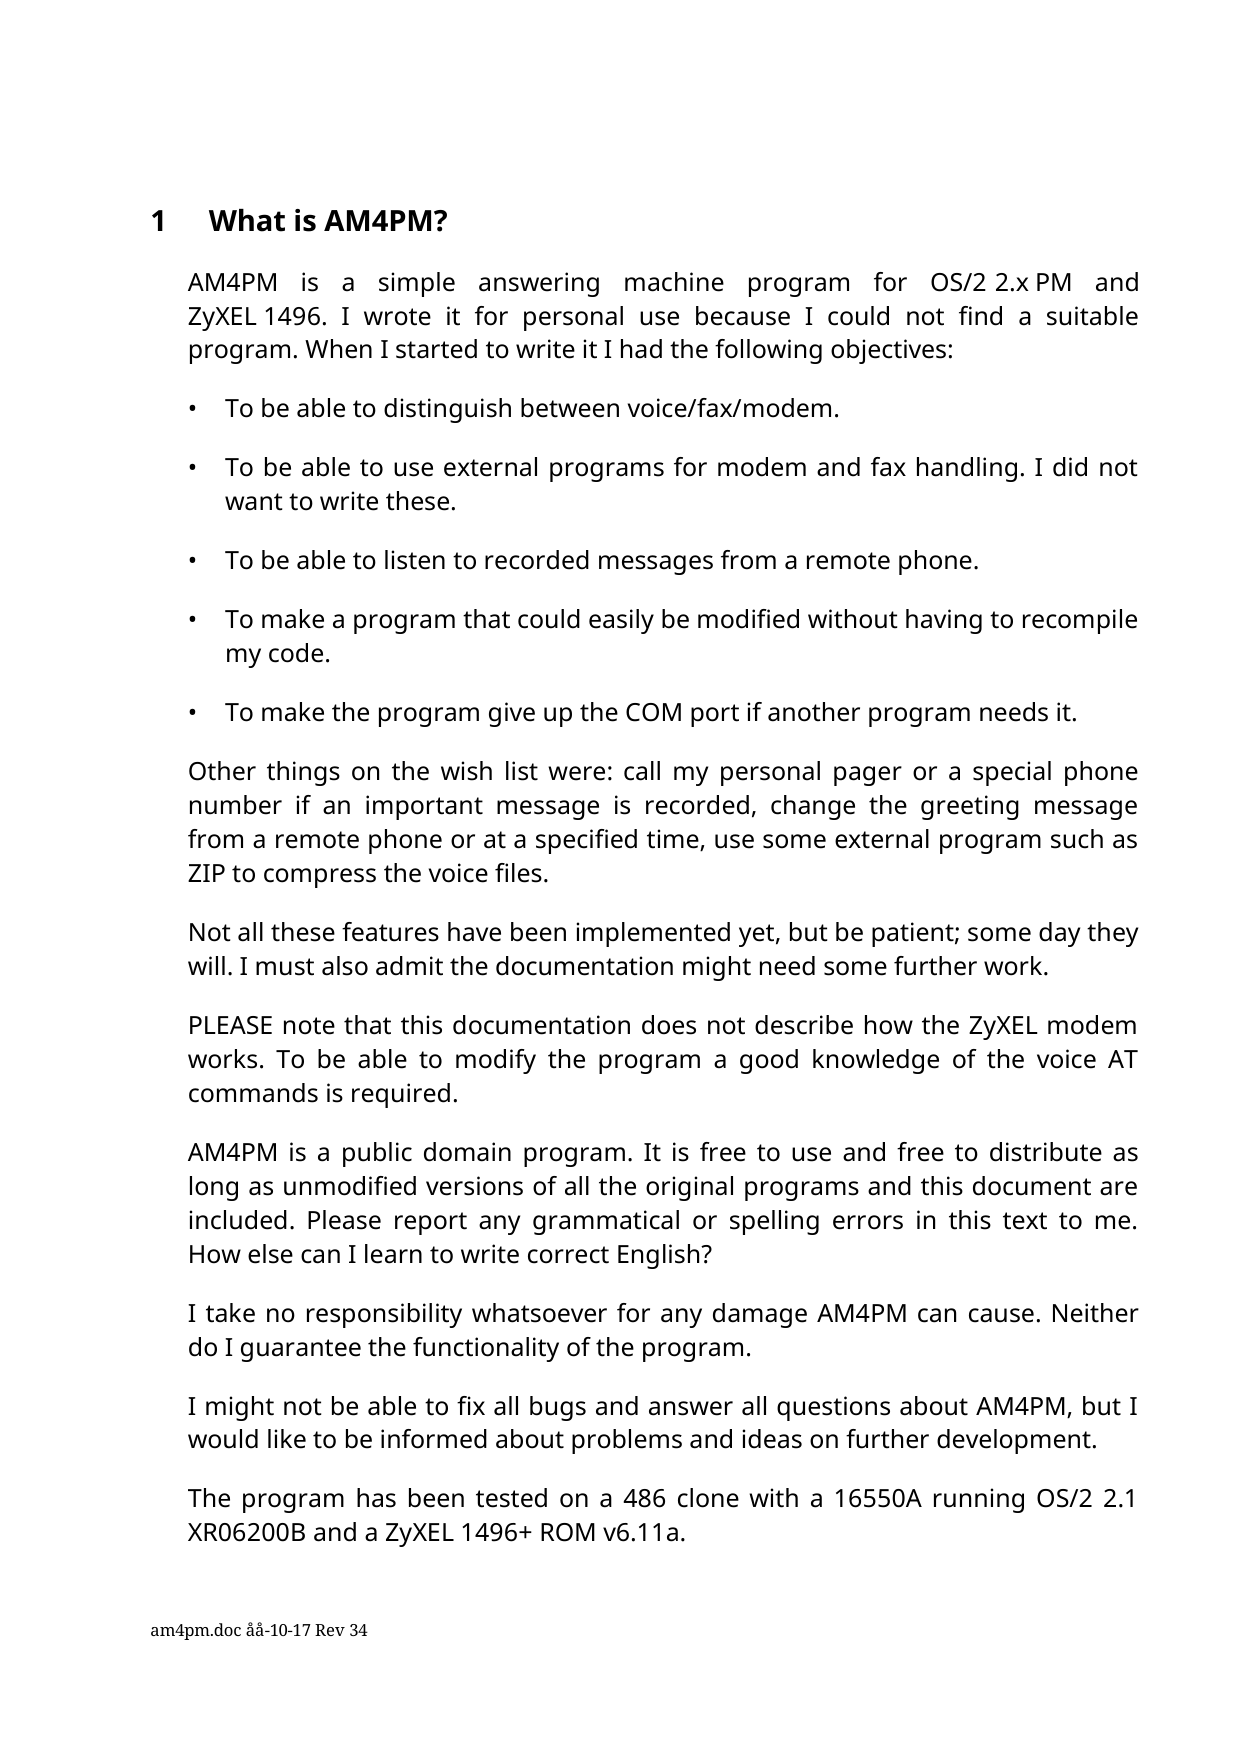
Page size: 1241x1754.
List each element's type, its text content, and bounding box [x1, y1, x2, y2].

text • To be able to listen to recorded messages from a remote phone. [188, 543, 1140, 577]
text Other things on the wish list were: call my personal pager or a special phone number if an important message is recorded, change the greeting message from a remote phone or at a specified time, use some external program such as ZIP to compress the voice files. [188, 754, 1140, 890]
text • To make the program give up the COM port if another program needs it. [188, 695, 1140, 729]
text PLEASE note that this documentation does not describe how the ZyXEL modem works. To be able to modify the program a good knowledge of the voice AT commands is required. [188, 1008, 1140, 1110]
text • To make a program that could easily be modified without having to recompile my code. [188, 602, 1140, 670]
subtitle 1 What is AM4PM? [150, 200, 1140, 239]
text Not all these features have been implemented yet, but be patient; some day they will. I must also admit the documentation might need some further work. [188, 915, 1140, 983]
text The program has been tested on a 486 clone with a 16550A running OS/2 2.1 XR06200B and a ZyXEL 1496+ ROM v6.11a. [188, 1481, 1140, 1549]
text • To be able to use external programs for modem and fax handling. I did not want to write these. [188, 450, 1140, 518]
text AM4PM is a simple answering machine program for OS/2 2.x PM and ZyXEL 1496. I wrote it for personal use because I could not find a suitable program. When I started to write it I had the following objectives: [188, 264, 1140, 366]
text • To be able to distinguish between voice/fax/modem. [188, 391, 1140, 425]
text I might not be able to fix all bugs and answer all questions about AM4PM, but I would like to be informed about problems and ideas on further development. [188, 1388, 1140, 1456]
text I take no responsibility whatsoever for any damage AM4PM can cause. Neither do I guarantee the functionality of the program. [188, 1296, 1140, 1363]
text AM4PM is a public domain program. It is free to use and free to distribute as long as unmodified versions of all the original programs and this document are included. Please report any grammatical or spelling errors in this text to me. How else can I learn to write correct English? [188, 1135, 1140, 1271]
